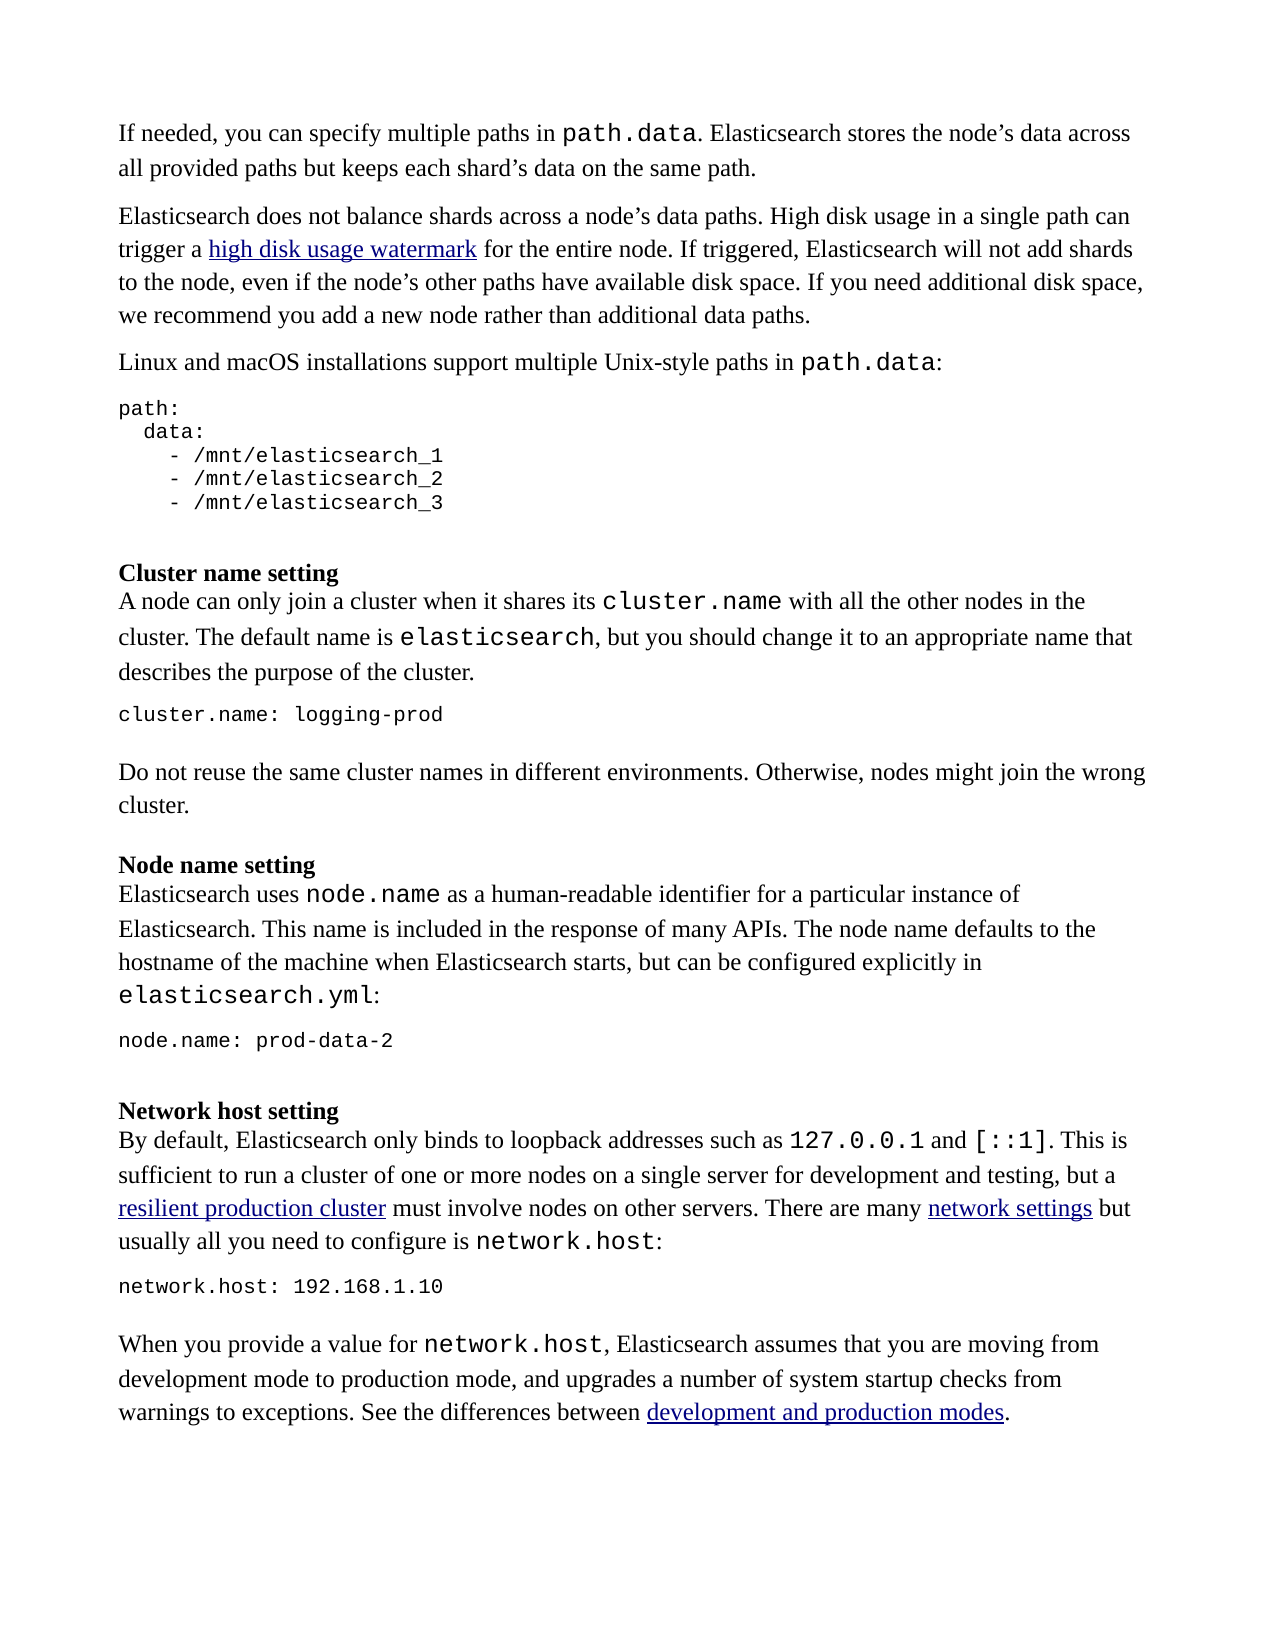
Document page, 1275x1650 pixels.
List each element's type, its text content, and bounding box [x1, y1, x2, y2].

text - /mnt/elasticsearch_2 [118, 468, 1157, 492]
subtitle Network host setting [118, 1096, 1157, 1125]
text network.host: 192.168.1.10 [118, 1276, 1157, 1299]
text - /mnt/elasticsearch_3 [118, 492, 1157, 516]
text cluster.name: logging-prod [118, 704, 1157, 728]
text Elasticsearch does not balance shards across a node’s data paths. High disk usage in a single path can trigger a high disk usage watermark for the entire node. If triggered, Elasticsearch will not add shards to the node, even if the node’s other paths have available disk space. If you need additional disk space, we recommend you add a new node rather than additional data paths. [118, 201, 1157, 329]
text path: [118, 397, 1157, 421]
text Do not reuse the same cluster names in different environments. Otherwise, nodes might join the wrong cluster. [118, 757, 1157, 819]
subtitle Node name setting [118, 851, 1157, 879]
text By default, Elasticsearch only binds to loopback addresses such as 127.0.0.1 and [::1]. This is sufficient to run a cluster of one or more nodes on a single server for development and testing, but a resilient production cluster must involve nodes on other servers. There are many network settings but usually all you need to configure is network.host: [118, 1125, 1157, 1257]
text A node can only join a cluster when it shares its cluster.name with all the other nodes in the cluster. The default name is elasticsearch, but you should change it to an appropriate name that describes the purpose of the cluster. [118, 586, 1157, 685]
text When you provide a value for network.host, Elasticsearch assumes that you are moving from development mode to production mode, and upgrades a number of system startup checks from warnings to exceptions. See the differences between development and production modes. [118, 1329, 1157, 1426]
text data: [118, 421, 1157, 445]
text Elasticsearch uses node.name as a human-readable identifier for a particular instance of Elasticsearch. This name is included in the response of many APIs. The node name defaults to the hostname of the machine when Elasticsearch starts, but can be configured explicitly in elasticsearch.yml: [118, 879, 1157, 1011]
text node.name: prod-data-2 [118, 1030, 1157, 1054]
text If needed, you can specify multiple paths in path.data. Elasticsearch stores the node’s data across all provided paths but keeps each shard’s data on the same path. [118, 118, 1157, 182]
text Linux and macOS installations support multiple Unix-style paths in path.data: [118, 347, 1157, 378]
subtitle Cluster name setting [118, 558, 1157, 586]
text - /mnt/elasticsearch_1 [118, 445, 1157, 468]
